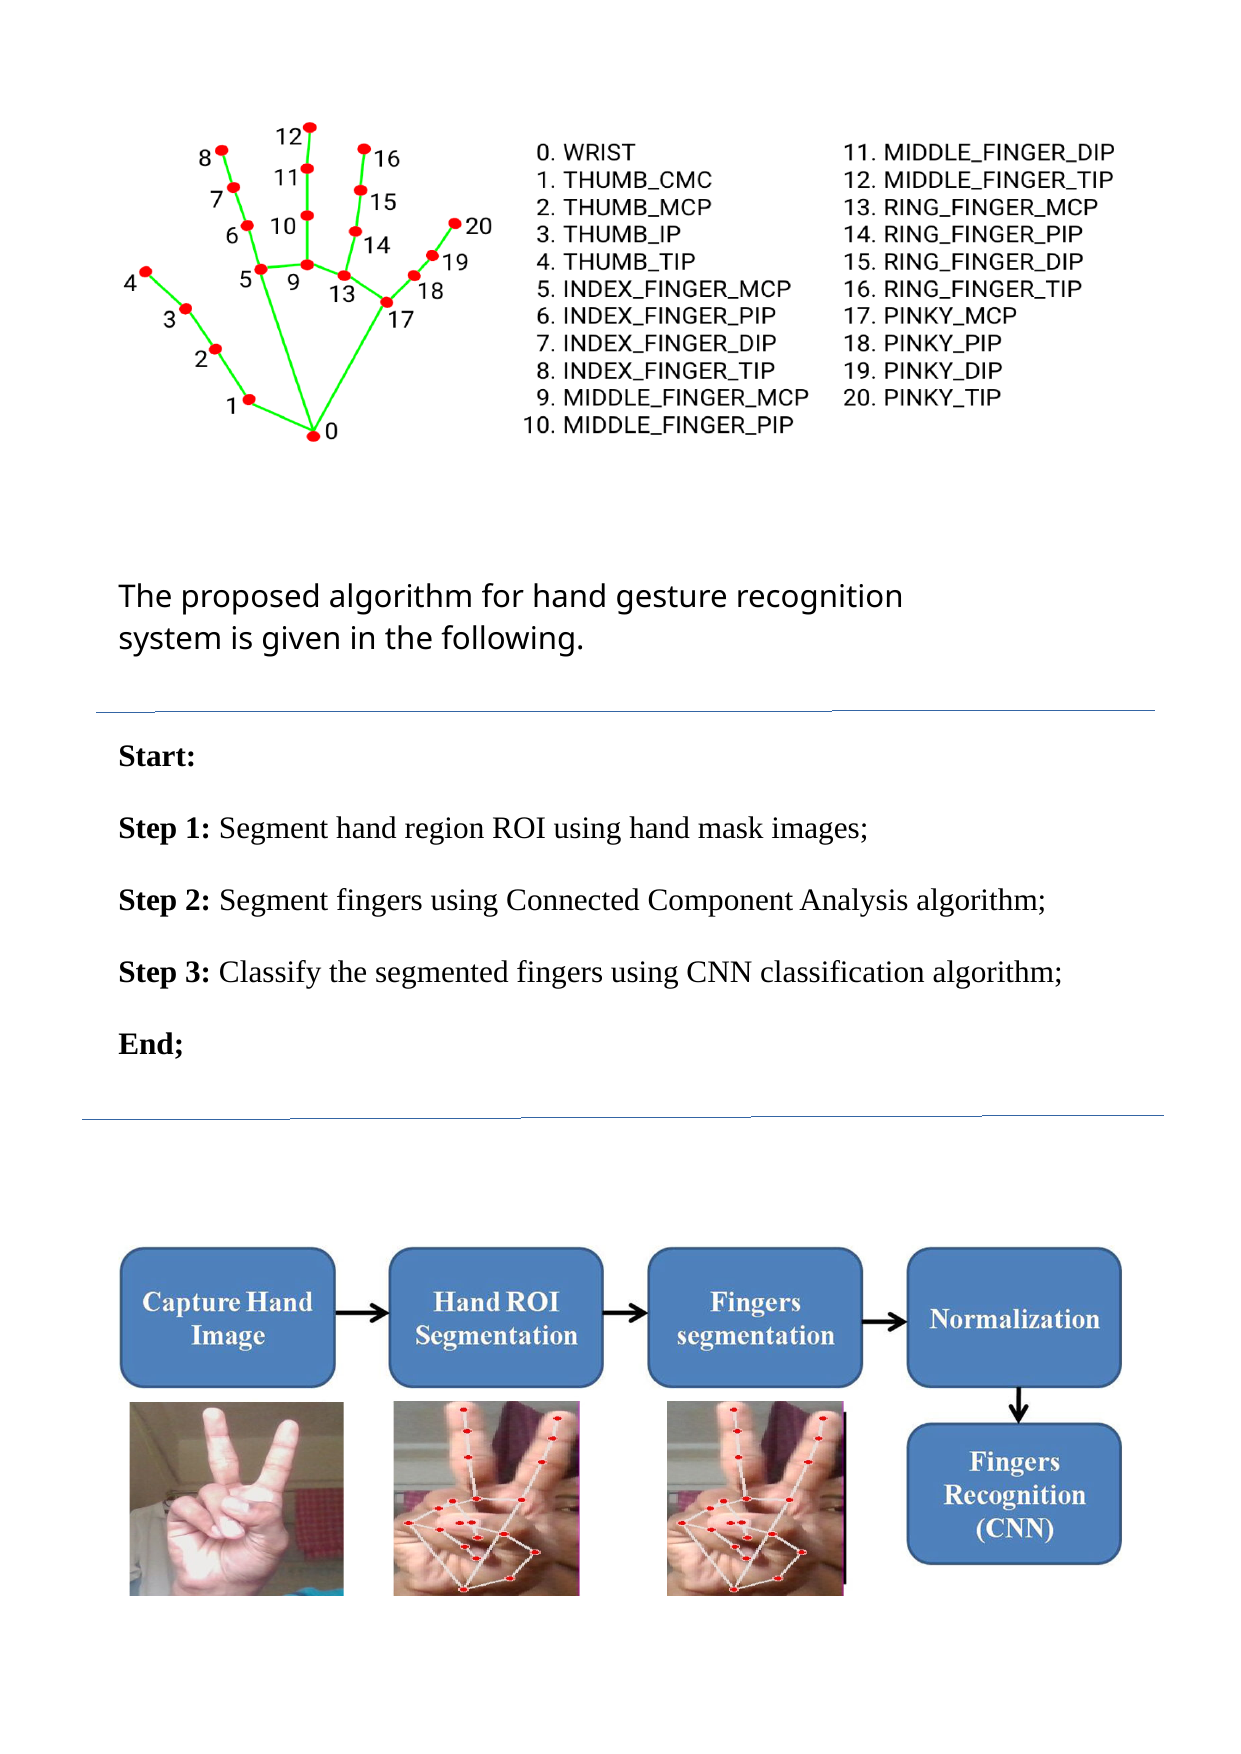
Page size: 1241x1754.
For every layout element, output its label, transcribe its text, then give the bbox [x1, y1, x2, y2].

text Step 2: Segment fingers using Connected Component Analysis algorithm; [118, 881, 1122, 917]
text The proposed algorithm for hand gesture recognition [118, 574, 1122, 616]
picture [118, 1245, 1123, 1596]
text system is given in the following. [118, 616, 1122, 659]
text Start: [118, 737, 1122, 773]
text Step 3: Classify the segmented fingers using CNN classification algorithm; [118, 953, 1122, 989]
text End; [118, 1025, 1122, 1061]
text Step 1: Segment hand region ROI using hand mask images; [118, 809, 1122, 845]
picture [118, 118, 1119, 446]
